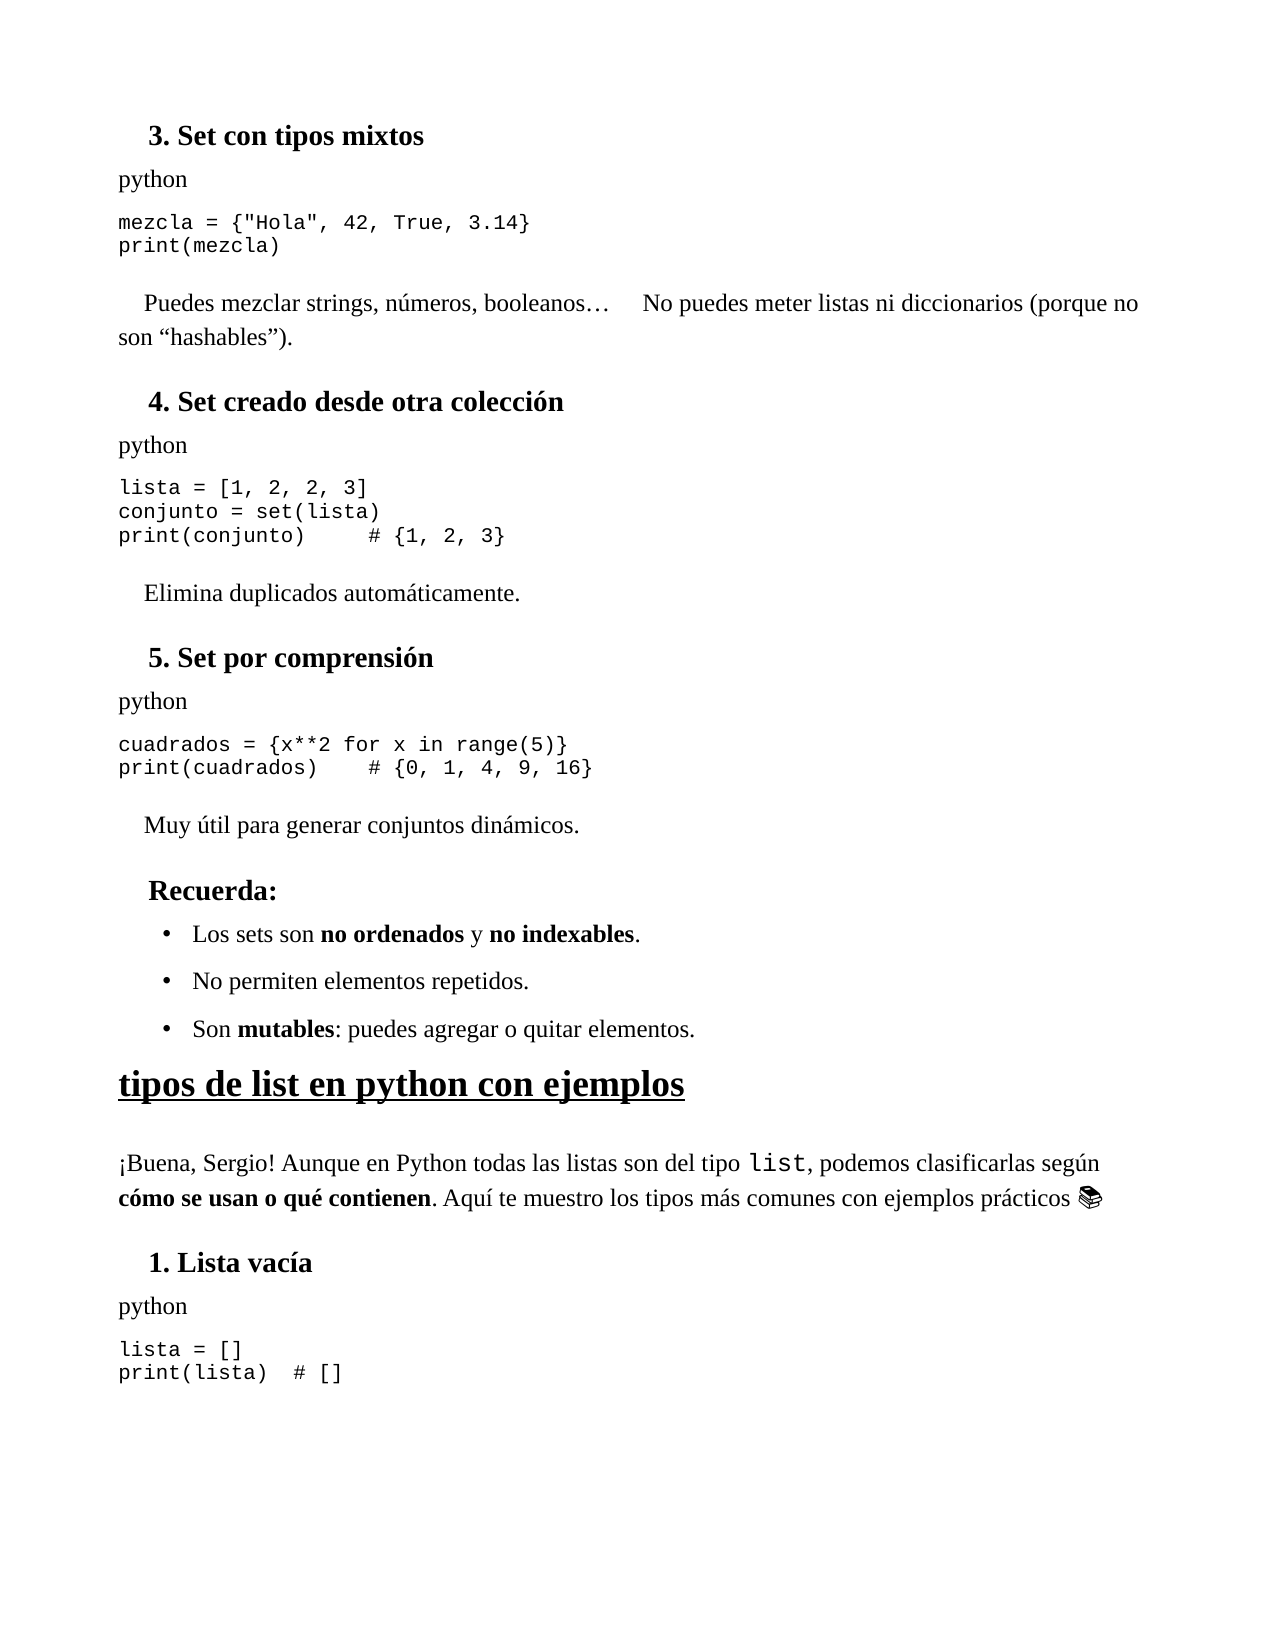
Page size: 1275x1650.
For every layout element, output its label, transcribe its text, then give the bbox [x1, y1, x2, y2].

text python [118, 686, 1157, 715]
subtitle 🔸 4. Set creado desde otra colección [118, 384, 1157, 417]
subtitle 🔹 5. Set por comprensión [118, 640, 1157, 673]
text print(lista) # [] [118, 1362, 1157, 1386]
text cuadrados = {x**2 for x in range(5)} [118, 734, 1157, 757]
text print(cuadrados) # {0, 1, 4, 9, 16} [118, 757, 1157, 781]
text ✅ Puedes mezclar strings, números, booleanos… ❌ No puedes meter listas ni diccionarios (porque no son “hashables”). [118, 288, 1157, 350]
text python [118, 430, 1157, 458]
subtitle 🧠 Recuerda: [118, 873, 1157, 906]
list Son mutables: puedes agregar o quitar elementos. [162, 1014, 1157, 1043]
text lista = [1, 2, 2, 3] [118, 477, 1157, 501]
text print(mezcla) [118, 235, 1157, 259]
text conjunto = set(lista) [118, 501, 1157, 525]
text mezcla = {"Hola", 42, True, 3.14} [118, 212, 1157, 235]
text python [118, 164, 1157, 193]
subtitle 🔹 3. Set con tipos mixtos [118, 118, 1157, 152]
text ✅ Muy útil para generar conjuntos dinámicos. [118, 810, 1157, 839]
list No permiten elementos repetidos. [162, 966, 1157, 995]
subtitle 🔹 1. Lista vacía [118, 1245, 1157, 1278]
text print(conjunto) # {1, 2, 3} [118, 525, 1157, 548]
text ✅ Elimina duplicados automáticamente. [118, 578, 1157, 607]
text ¡Buena, Sergio! Aunque en Python todas las listas son del tipo list, podemos clasificarlas según cómo se usan o qué contienen. Aquí te muestro los tipos más comunes con ejemplos prácticos 🧠📚 [118, 1148, 1157, 1212]
text python [118, 1291, 1157, 1320]
text tipos de list en python con ejemplos [118, 1061, 1157, 1104]
text lista = [] [118, 1339, 1157, 1362]
list Los sets son no ordenados y no indexables. [162, 919, 1157, 947]
